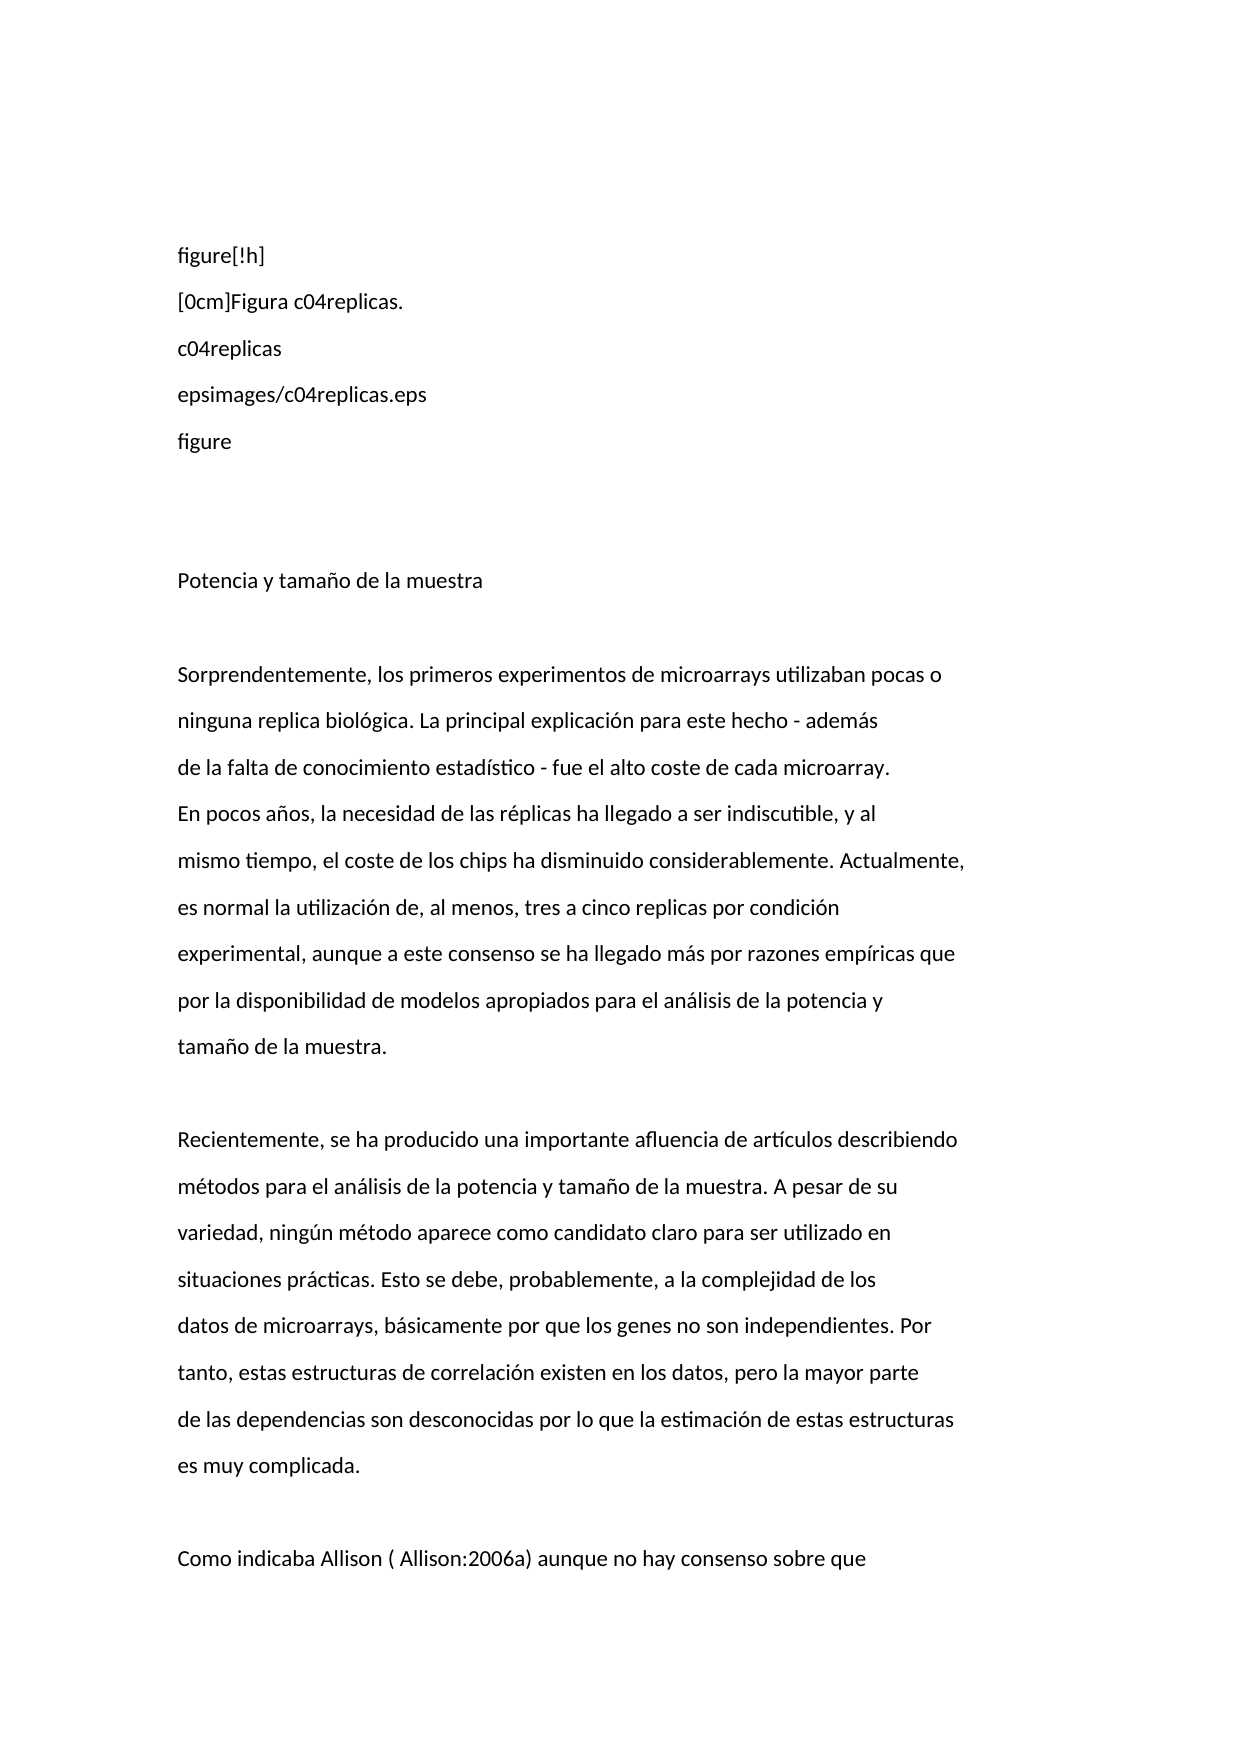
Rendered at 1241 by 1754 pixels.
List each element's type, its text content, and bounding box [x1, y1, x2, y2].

text Potencia y tamaño de la muestra [177, 567, 1063, 595]
text [0cm]Figura c04replicas. [177, 287, 1063, 315]
text situaciones prácticas. Esto se debe, probablemente, a la complejidad de los [177, 1265, 1063, 1293]
text ninguna replica biológica. La principal explicación para este hecho - además [177, 706, 1063, 734]
text métodos para el análisis de la potencia y tamaño de la muestra. A pesar de su [177, 1172, 1063, 1200]
text Recientemente, se ha producido una importante afluencia de artículos describiendo [177, 1125, 1063, 1153]
text epsimages/c04replicas.eps [177, 380, 1063, 408]
text es normal la utilización de, al menos, tres a cinco replicas por condición [177, 893, 1063, 921]
text tanto, estas estructuras de correlación existen en los datos, pero la mayor parte [177, 1358, 1063, 1386]
text Como indicaba Allison ( Allison:2006a) aunque no hay consenso sobre que [177, 1544, 1063, 1572]
text por la disponibilidad de modelos apropiados para el análisis de la potencia y [177, 986, 1063, 1014]
text de la falta de conocimiento estadístico - fue el alto coste de cada microarray. [177, 753, 1063, 781]
text Sorprendentemente, los primeros experimentos de microarrays utilizaban pocas o [177, 660, 1063, 688]
text mismo tiempo, el coste de los chips ha disminuido considerablemente. Actualmente, [177, 846, 1063, 874]
text variedad, ningún método aparece como candidato claro para ser utilizado en [177, 1218, 1063, 1247]
text tamaño de la muestra. [177, 1032, 1063, 1060]
text c04replicas [177, 334, 1063, 362]
text de las dependencias son desconocidas por lo que la estimación de estas estructuras [177, 1405, 1063, 1433]
text figure[!h] [177, 241, 1063, 269]
text es muy complicada. [177, 1451, 1063, 1479]
text datos de microarrays, básicamente por que los genes no son independientes. Por [177, 1312, 1063, 1340]
text experimental, aunque a este consenso se ha llegado más por razones empíricas que [177, 939, 1063, 967]
text En pocos años, la necesidad de las réplicas ha llegado a ser indiscutible, y al [177, 799, 1063, 827]
text figure [177, 427, 1063, 455]
